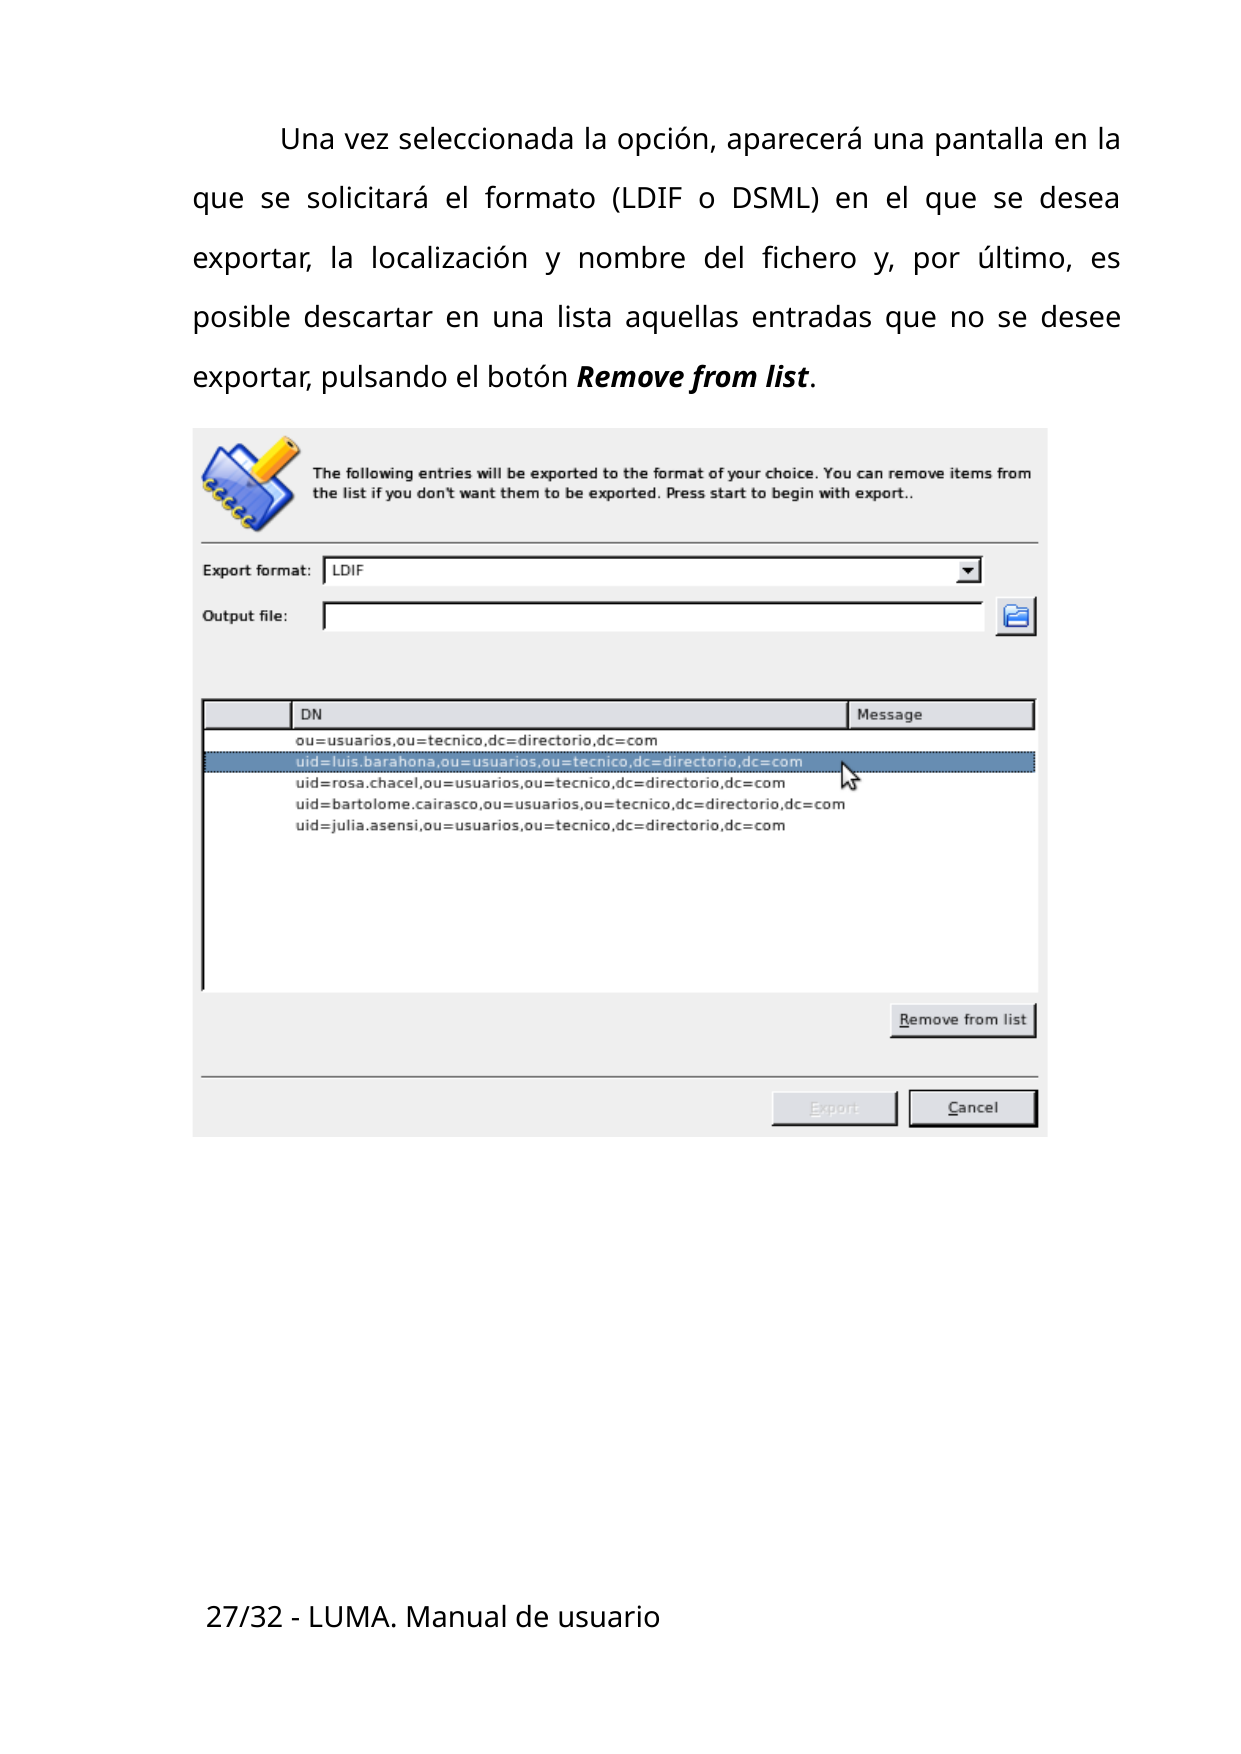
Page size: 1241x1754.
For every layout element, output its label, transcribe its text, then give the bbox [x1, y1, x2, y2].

picture [192, 428, 1048, 1137]
text Una vez seleccionada la opción, aparecerá una pantalla en la que se solicitará el formato (LDIF o DSML) en el que se desea exportar, la localización y nombre del fichero y, por último, es posible descartar en una lista aquellas entradas que no se desee exportar, pulsando el botón Remove from list. [192, 118, 1122, 396]
